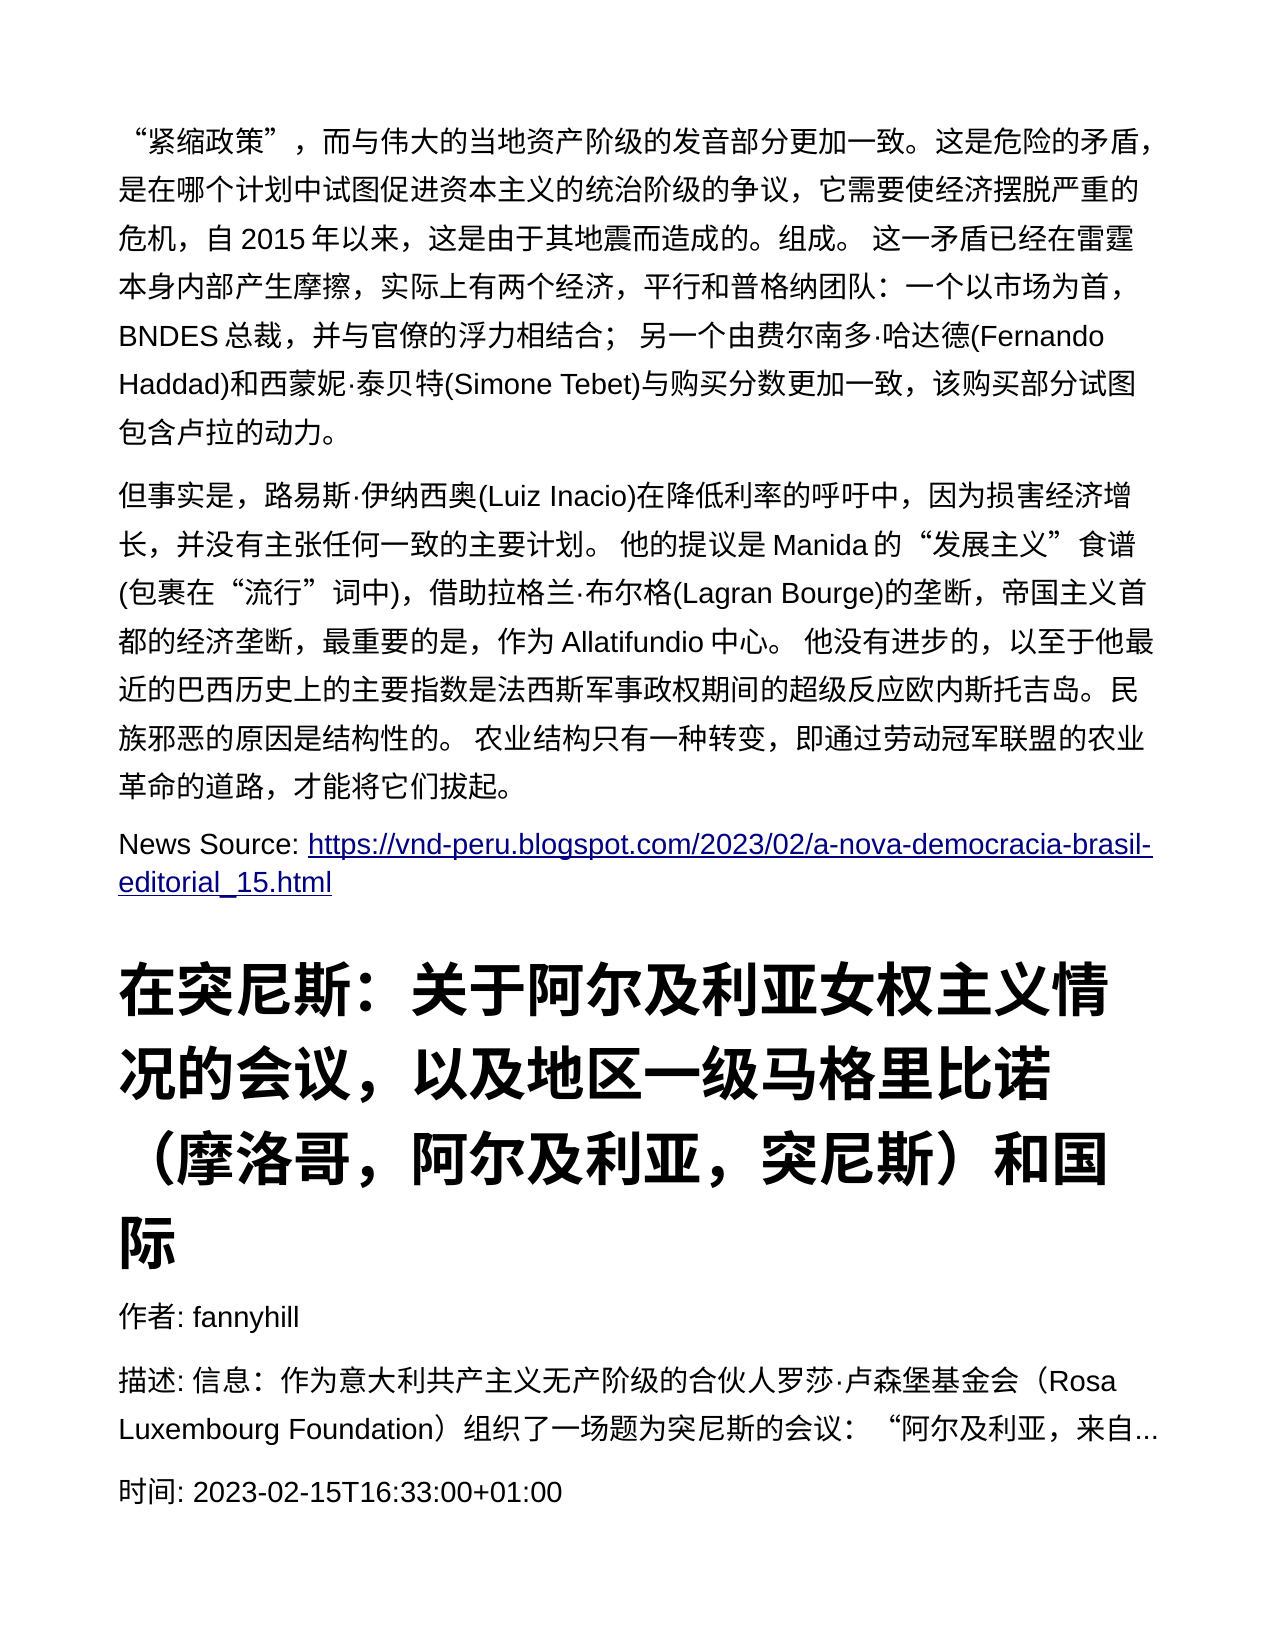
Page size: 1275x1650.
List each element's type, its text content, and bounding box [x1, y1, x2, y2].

text News Source: https://vnd-peru.blogspot.com/2023/02/a-nova-democracia-brasil-editorial_15.html [118, 827, 1157, 899]
text 描述: 信息：作为意大利共产主义无产阶级的合伙人罗莎·卢森堡基金会（Rosa Luxembourg Foundation）组织了一场题为突尼斯的会议：“阿尔及利亚，来自... [118, 1357, 1157, 1448]
text 时间: 2023-02-15T16:33:00+01:00 [118, 1469, 1157, 1511]
text 但事实是，路易斯·伊纳西奥(Luiz Inacio)在降低利率的呼吁中，因为损害经济增长，并没有主张任何一致的主要计划。 他的提议是Manida的“发展主义”食谱(包裹在“流行”词中)，借助拉格兰·布尔格(Lagran Bourge)的垄断，帝国主义首都的经济垄断，最重要的是，作为Allatifundio中心。 他没有进步的，以至于他最近的巴西历史上的主要指数是法西斯军事政权期间的超级反应欧内斯托吉岛。民族邪恶的原因是结构性的。 农业结构只有一种转变，即通过劳动冠军联盟的农业革命的道路，才能将它们拔起。 [118, 472, 1157, 806]
subtitle 在突尼斯：关于阿尔及利亚女权主义情况的会议，以及地区一级马格里比诺（摩洛哥，阿尔及利亚，突尼斯）和国际 [118, 943, 1157, 1281]
text “市场”(金融寡头)为该国的经济政策制定了一项计划：削减所有公共支出以保证支付公共债务，如今，该债务至少占联盟预设的50％。 命令是您这样做，即使有必要拆卸最后两个。 感兴趣的高利益是对帝国主义的要求，只要EL政府不应用“紧缩政策”，而与伟大的当地资产阶级的发音部分更加一致。这是危险的矛盾，是在哪个计划中试图促进资本主义的统治阶级的争议，它需要使经济摆脱严重的危机，自2015年以来，这是由于其地震而造成的。组成。 这一矛盾已经在雷霆本身内部产生摩擦，实际上有两个经济，平行和普格纳团队：一个以市场为首，BNDES总裁，并与官僚的浮力相结合； 另一个由费尔南多·哈达德(Fernando Haddad)和西蒙妮·泰贝特(Simone Tebet)与购买分数更加一致，该购买部分试图包含卢拉的动力。 [118, 118, 1157, 452]
text 作者: fannyhill [118, 1294, 1157, 1336]
